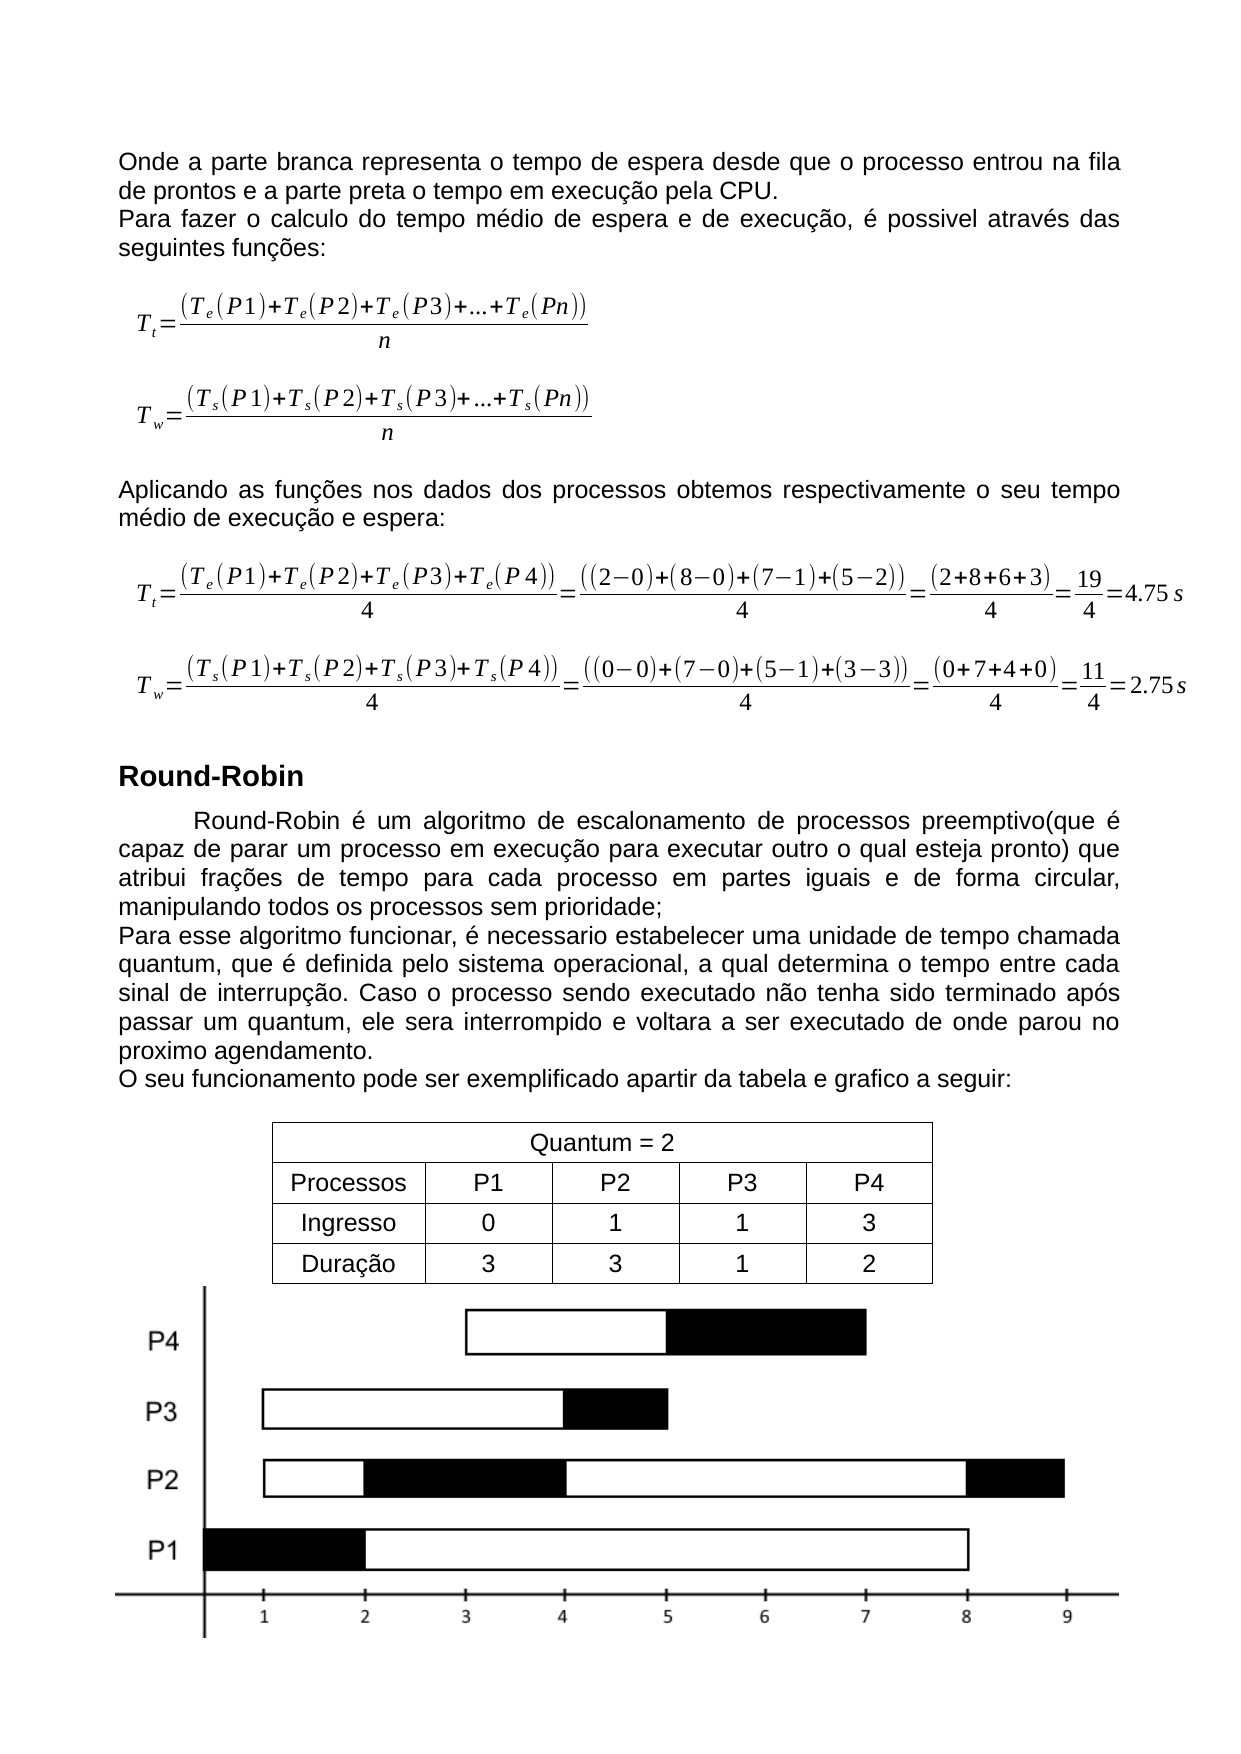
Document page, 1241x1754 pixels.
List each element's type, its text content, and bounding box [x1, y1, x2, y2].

table_cell Processos [273, 1163, 425, 1202]
table_cell P1 [426, 1163, 552, 1202]
table_cell 0 [426, 1204, 552, 1243]
table_cell P2 [553, 1163, 679, 1202]
text Para esse algoritmo funcionar, é necessario estabelecer uma unidade de tempo chamada quantum, que é definida pelo sistema operacional, a qual determina o tempo entre cada sinal de interrupção. Caso o processo sendo executado não tenha sido terminado após passar um quantum, ele sera interrompido e voltara a ser executado de onde parou no proximo agendamento. [118, 921, 1122, 1064]
table_cell 1 [680, 1244, 806, 1283]
table_cell P3 [680, 1163, 806, 1202]
subtitle Round-Robin [118, 759, 1122, 793]
text Aplicando as funções nos dados dos processos obtemos respectivamente o seu tempo médio de execução e espera: [118, 474, 1122, 532]
picture [115, 1286, 1119, 1638]
table_cell 3 [426, 1244, 552, 1283]
table_cell 2 [807, 1244, 932, 1283]
table_cell P4 [807, 1163, 932, 1202]
text Round-Robin é um algoritmo de escalonamento de processos preemptivo(que é capaz de parar um processo em execução para executar outro o qual esteja pronto) que atribui frações de tempo para cada processo em partes iguais e de forma circular, manipulando todos os processos sem prioridade; [118, 806, 1122, 921]
text O seu funcionamento pode ser exemplificado apartir da tabela e grafico a seguir: [118, 1064, 1122, 1093]
table_cell Duração [273, 1244, 425, 1283]
table_cell 3 [807, 1204, 932, 1243]
table_header Quantum = 2 [273, 1123, 932, 1162]
table_cell 1 [680, 1204, 806, 1243]
table_cell 1 [553, 1204, 679, 1243]
text Onde a parte branca representa o tempo de espera desde que o processo entrou na fila de prontos e a parte preta o tempo em execução pela CPU. [118, 147, 1122, 204]
text Para fazer o calculo do tempo médio de espera e de execução, é possivel através das seguintes funções: [118, 204, 1122, 262]
table_cell 3 [553, 1244, 679, 1283]
table_cell Ingresso [273, 1204, 425, 1243]
